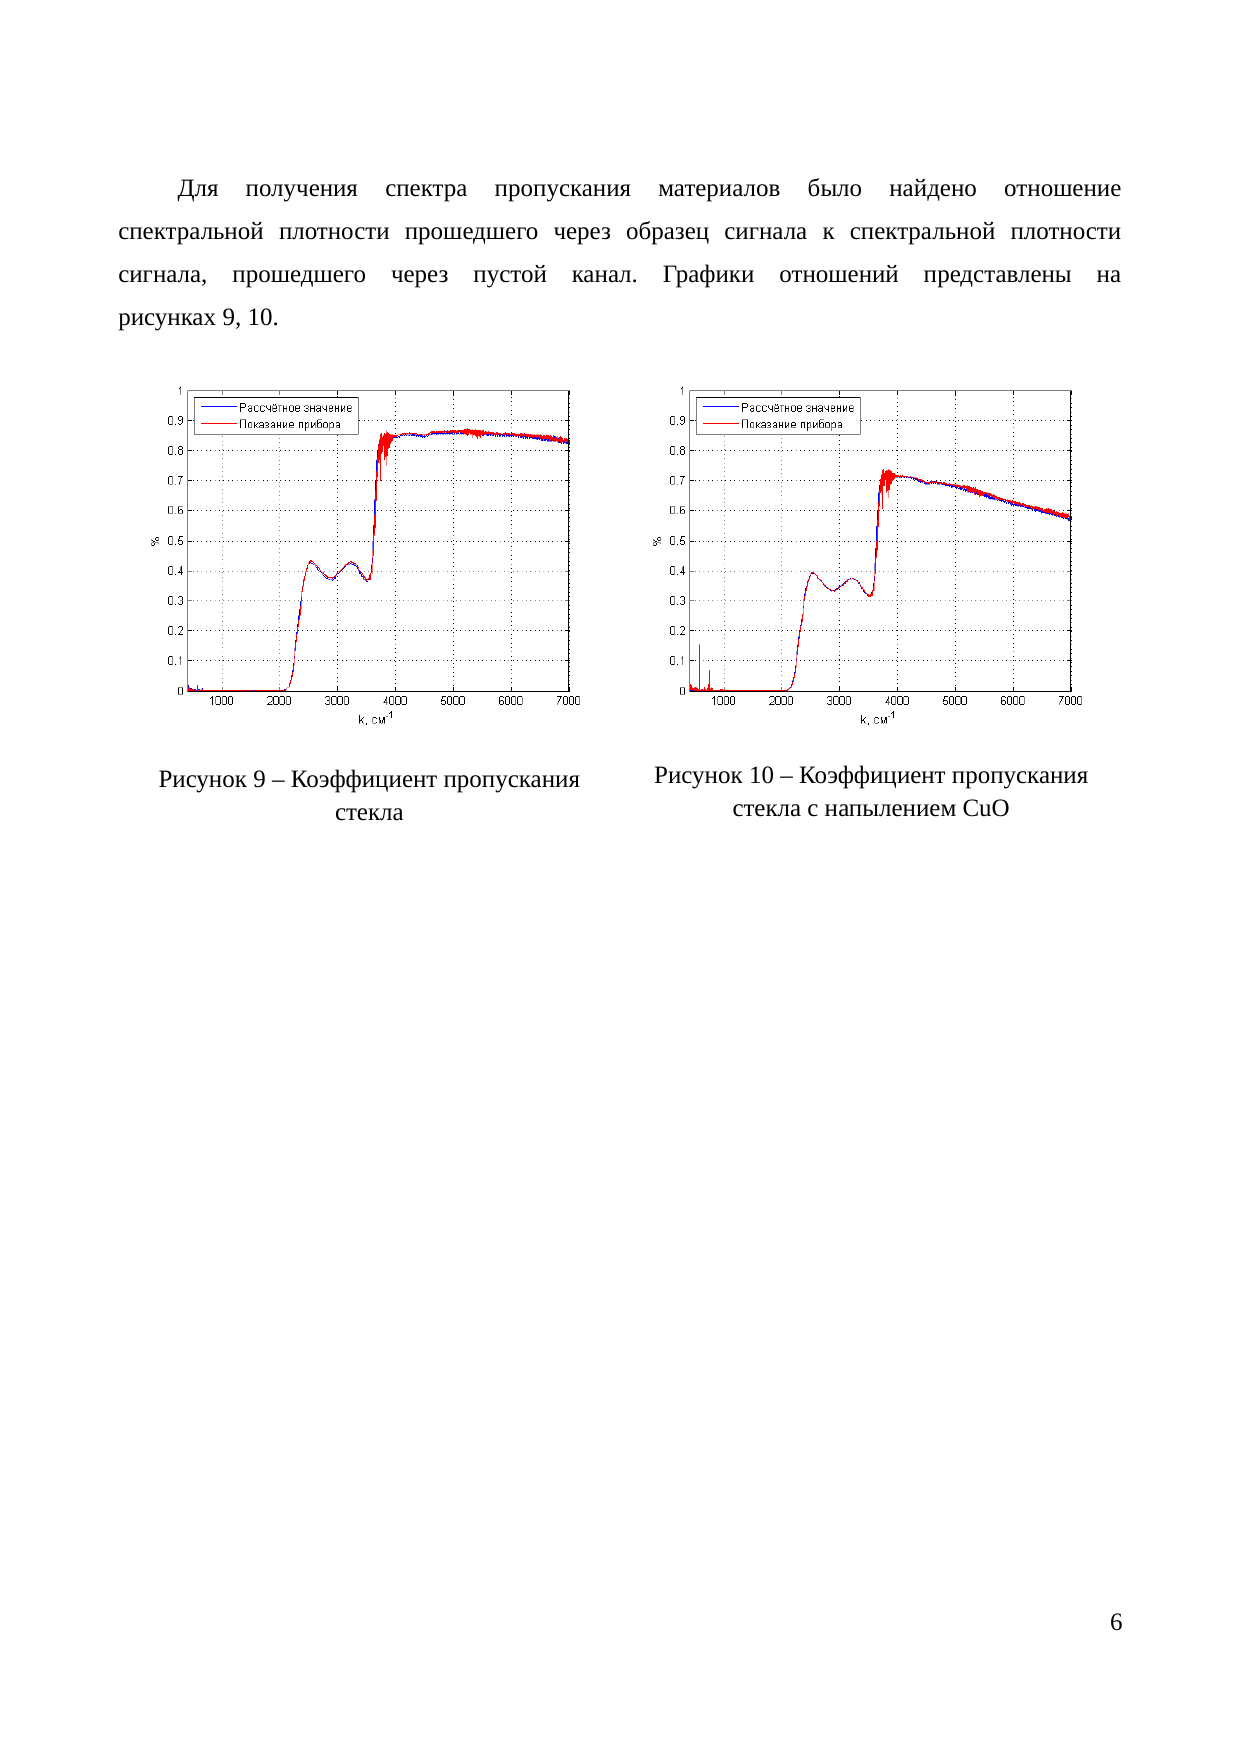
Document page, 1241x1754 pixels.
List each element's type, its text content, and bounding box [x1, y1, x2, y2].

table_header Рисунок 9 – Коэффициент пропускания стекла [118, 357, 620, 861]
picture [625, 363, 1117, 731]
table_header Рисунок 10 – Коэффициент пропускания стекла с напылением CuO [620, 357, 1122, 861]
picture [123, 363, 615, 731]
text Для получения спектра пропускания материалов было найдено отношение спектральной плотности прошедшего через образец сигнала к спектральной плотности сигнала, прошедшего через пустой канал. Графики отношений представлены на рисунках 9, 10. [118, 173, 1122, 331]
